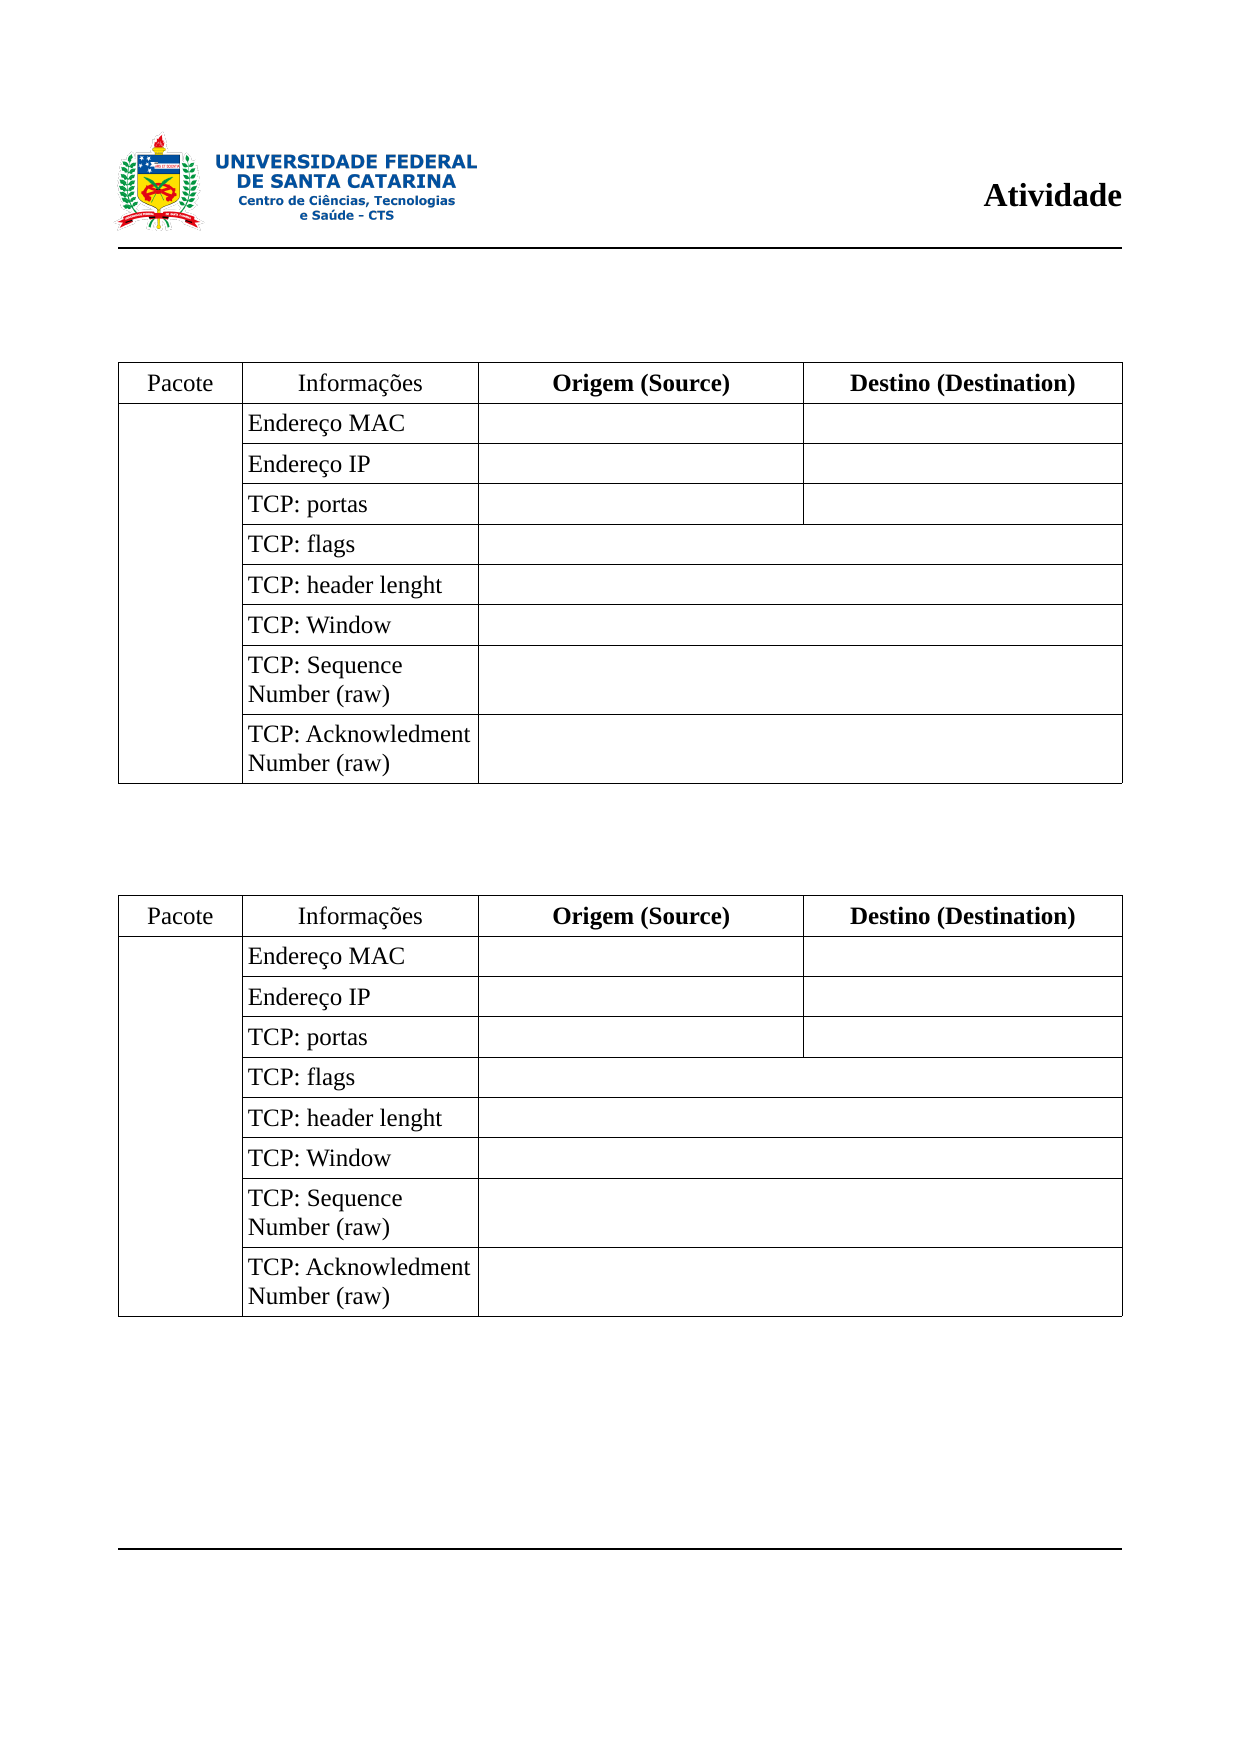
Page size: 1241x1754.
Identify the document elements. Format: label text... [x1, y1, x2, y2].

table_cell [479, 484, 803, 523]
table_cell [479, 1098, 1122, 1137]
table_cell TCP: Sequence Number (raw) [243, 646, 478, 713]
table_cell TCP: flags [243, 525, 478, 564]
table_cell TCP: flags [243, 1058, 478, 1097]
table_cell TCP: header lenght [243, 1098, 478, 1137]
table_cell Endereço MAC [243, 937, 478, 976]
table_header Destino (Destination) [804, 363, 1122, 403]
table_header Origem (Source) [479, 363, 803, 403]
table_header Pacote [119, 896, 242, 936]
table_cell [804, 404, 1122, 443]
table_cell TCP: Sequence Number (raw) [243, 1179, 478, 1247]
table_cell [479, 1017, 803, 1057]
table_header Destino (Destination) [804, 896, 1122, 936]
picture [113, 131, 477, 231]
table_cell TCP: Window [243, 1138, 478, 1177]
table_header Informações [243, 363, 478, 403]
table_cell TCP: portas [243, 1017, 478, 1057]
table_cell [479, 646, 1122, 713]
table_cell [119, 937, 242, 1316]
table_cell TCP: portas [243, 484, 478, 523]
table_cell TCP: Acknowledment Number (raw) [243, 1248, 478, 1316]
table_cell [804, 977, 1122, 1016]
table_cell [119, 404, 242, 783]
table_cell [479, 565, 1122, 604]
table_cell [479, 937, 803, 976]
table_cell [479, 1179, 1122, 1247]
table_cell [479, 1248, 1122, 1316]
table_cell [804, 1017, 1122, 1057]
table_cell [479, 605, 1122, 644]
table_cell [804, 484, 1122, 523]
table_cell [479, 1058, 1122, 1097]
table_header Pacote [119, 363, 242, 403]
table_cell TCP: Acknowledment Number (raw) [243, 715, 478, 783]
table_cell [479, 715, 1122, 783]
table_cell TCP: Window [243, 605, 478, 644]
table_cell Endereço IP [243, 444, 478, 483]
table_cell Endereço MAC [243, 404, 478, 443]
table_cell [479, 525, 1122, 564]
table_cell [479, 404, 803, 443]
table_header Informações [243, 896, 478, 936]
table_cell [479, 1138, 1122, 1177]
table_cell Endereço IP [243, 977, 478, 1016]
table_cell [479, 977, 803, 1016]
table_cell [479, 444, 803, 483]
table_header Origem (Source) [479, 896, 803, 936]
table_cell TCP: header lenght [243, 565, 478, 604]
table_cell [804, 937, 1122, 976]
table_cell [804, 444, 1122, 483]
